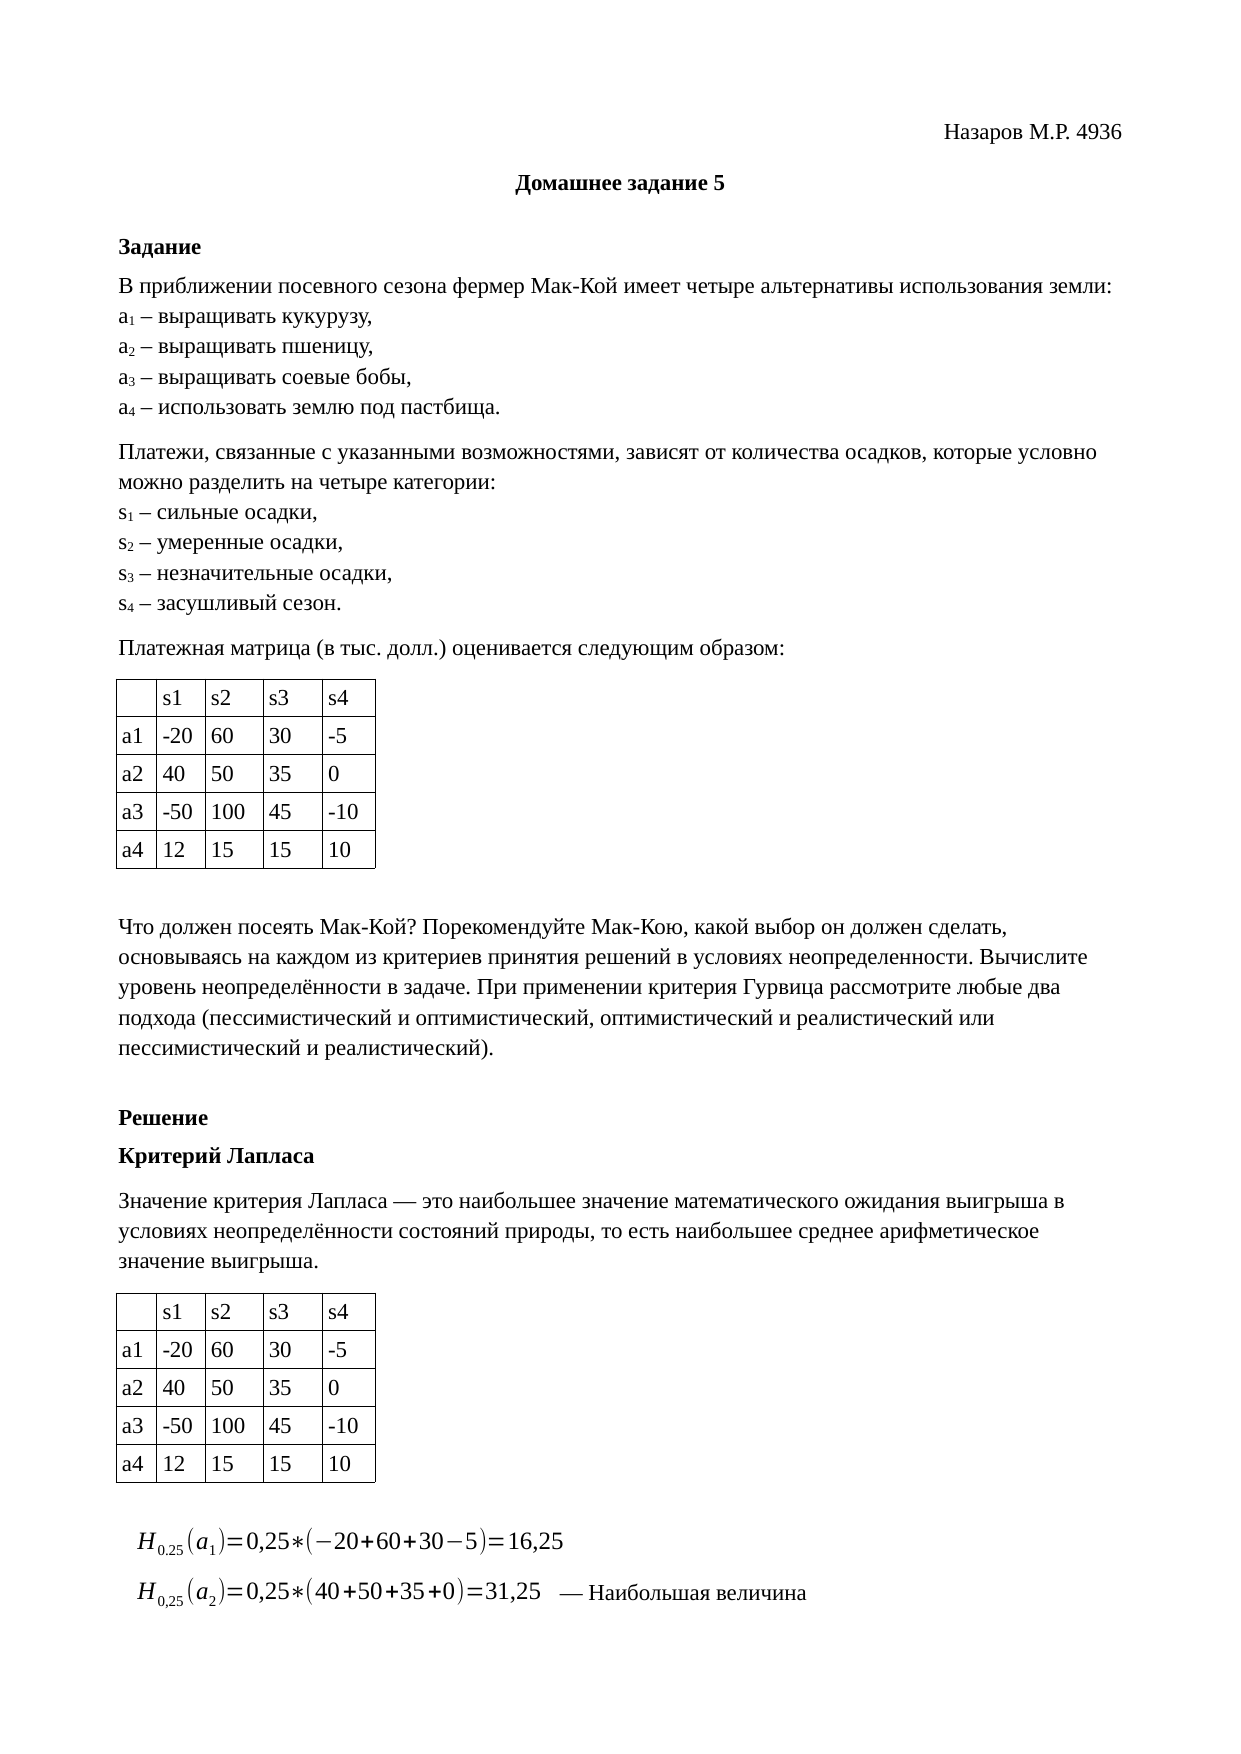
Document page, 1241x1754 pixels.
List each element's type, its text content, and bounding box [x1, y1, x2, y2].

table_cell a4 [117, 831, 156, 868]
table_cell 30 [264, 717, 322, 754]
table_cell -20 [157, 1331, 205, 1368]
table_header [117, 680, 156, 716]
text Критерий Лапласа [118, 1142, 1122, 1169]
table_cell -10 [323, 1407, 375, 1444]
table_cell 10 [323, 1445, 375, 1482]
subtitle Задание [118, 233, 1122, 260]
text В приближении посевного сезона фермер Мак-Кой имеет четыре альтернативы использования земли: а1 – выращивать кукурузу, а2 – выращивать пшеницу, а3 – выращивать соевые бобы, а4 – использовать землю под пастбища. [118, 272, 1122, 419]
table_cell a2 [117, 755, 156, 792]
table_cell 50 [206, 755, 263, 792]
table_cell 10 [323, 831, 375, 868]
table_header s2 [206, 680, 263, 716]
table_cell a3 [117, 1407, 156, 1444]
table_cell -50 [157, 1407, 205, 1444]
table_cell 50 [206, 1369, 263, 1406]
table_cell 45 [264, 1407, 322, 1444]
table_cell a2 [117, 1369, 156, 1406]
table_cell 40 [157, 755, 205, 792]
table_cell 45 [264, 793, 322, 830]
text — Наибольшая величина [118, 1577, 1122, 1609]
table_cell 12 [157, 831, 205, 868]
table_header s4 [323, 1294, 375, 1330]
text Платежи, связанные с указанными возможностями, зависят от количества осадков, которые условно можно разделить на четыре категории: s1 – сильные осадки, s2 – умеренные осадки, s3 – незначительные осадки, s4 – засушливый сезон. [118, 438, 1122, 615]
table_cell a1 [117, 1331, 156, 1368]
table_cell -50 [157, 793, 205, 830]
table_cell -10 [323, 793, 375, 830]
table_cell 100 [206, 793, 263, 830]
table_cell 100 [206, 1407, 263, 1444]
table_cell -5 [323, 717, 375, 754]
table_cell 0 [323, 755, 375, 792]
table_header s1 [157, 1294, 205, 1330]
text Назаров М.Р. 4936 [118, 118, 1122, 144]
table_cell 12 [157, 1445, 205, 1482]
table_header s2 [206, 1294, 263, 1330]
table_cell 40 [157, 1369, 205, 1406]
table_cell 0 [323, 1369, 375, 1406]
table_cell 60 [206, 1331, 263, 1368]
table_cell a4 [117, 1445, 156, 1482]
table_cell 15 [206, 1445, 263, 1482]
table_cell 15 [206, 831, 263, 868]
table_header [117, 1294, 156, 1330]
table_cell a1 [117, 717, 156, 754]
table_header s4 [323, 680, 375, 716]
text Что должен посеять Мак-Кой? Порекомендуйте Мак-Кою, какой выбор он должен сделать, основываясь на каждом из критериев принятия решений в условиях неопределенности. Вычислите уровень неопределённости в задаче. При применении критерия Гурвица рассмотрите любые два подхода (пессимистический и оптимистический, оптимистический и реалистический или пессимистический и реалистический). [118, 913, 1122, 1060]
table_cell -5 [323, 1331, 375, 1368]
text Значение критерия Лапласа — это наибольшее значение математического ожидания выигрыша в условиях неопределённости состояний природы, то есть наибольшее среднее арифметическое значение выигрыша. [118, 1187, 1122, 1274]
table_cell a3 [117, 793, 156, 830]
table_cell 15 [264, 1445, 322, 1482]
text Платежная матрица (в тыс. долл.) оценивается следующим образом: [118, 634, 1122, 660]
table_cell 35 [264, 1369, 322, 1406]
table_cell 30 [264, 1331, 322, 1368]
table_cell 35 [264, 755, 322, 792]
table_header s3 [264, 680, 322, 716]
table_cell -20 [157, 717, 205, 754]
table_cell 15 [264, 831, 322, 868]
title Домашнее задание 5 [118, 169, 1122, 196]
subtitle Решение [118, 1103, 1122, 1130]
table_header s1 [157, 680, 205, 716]
table_header s3 [264, 1294, 322, 1330]
table_cell 60 [206, 717, 263, 754]
